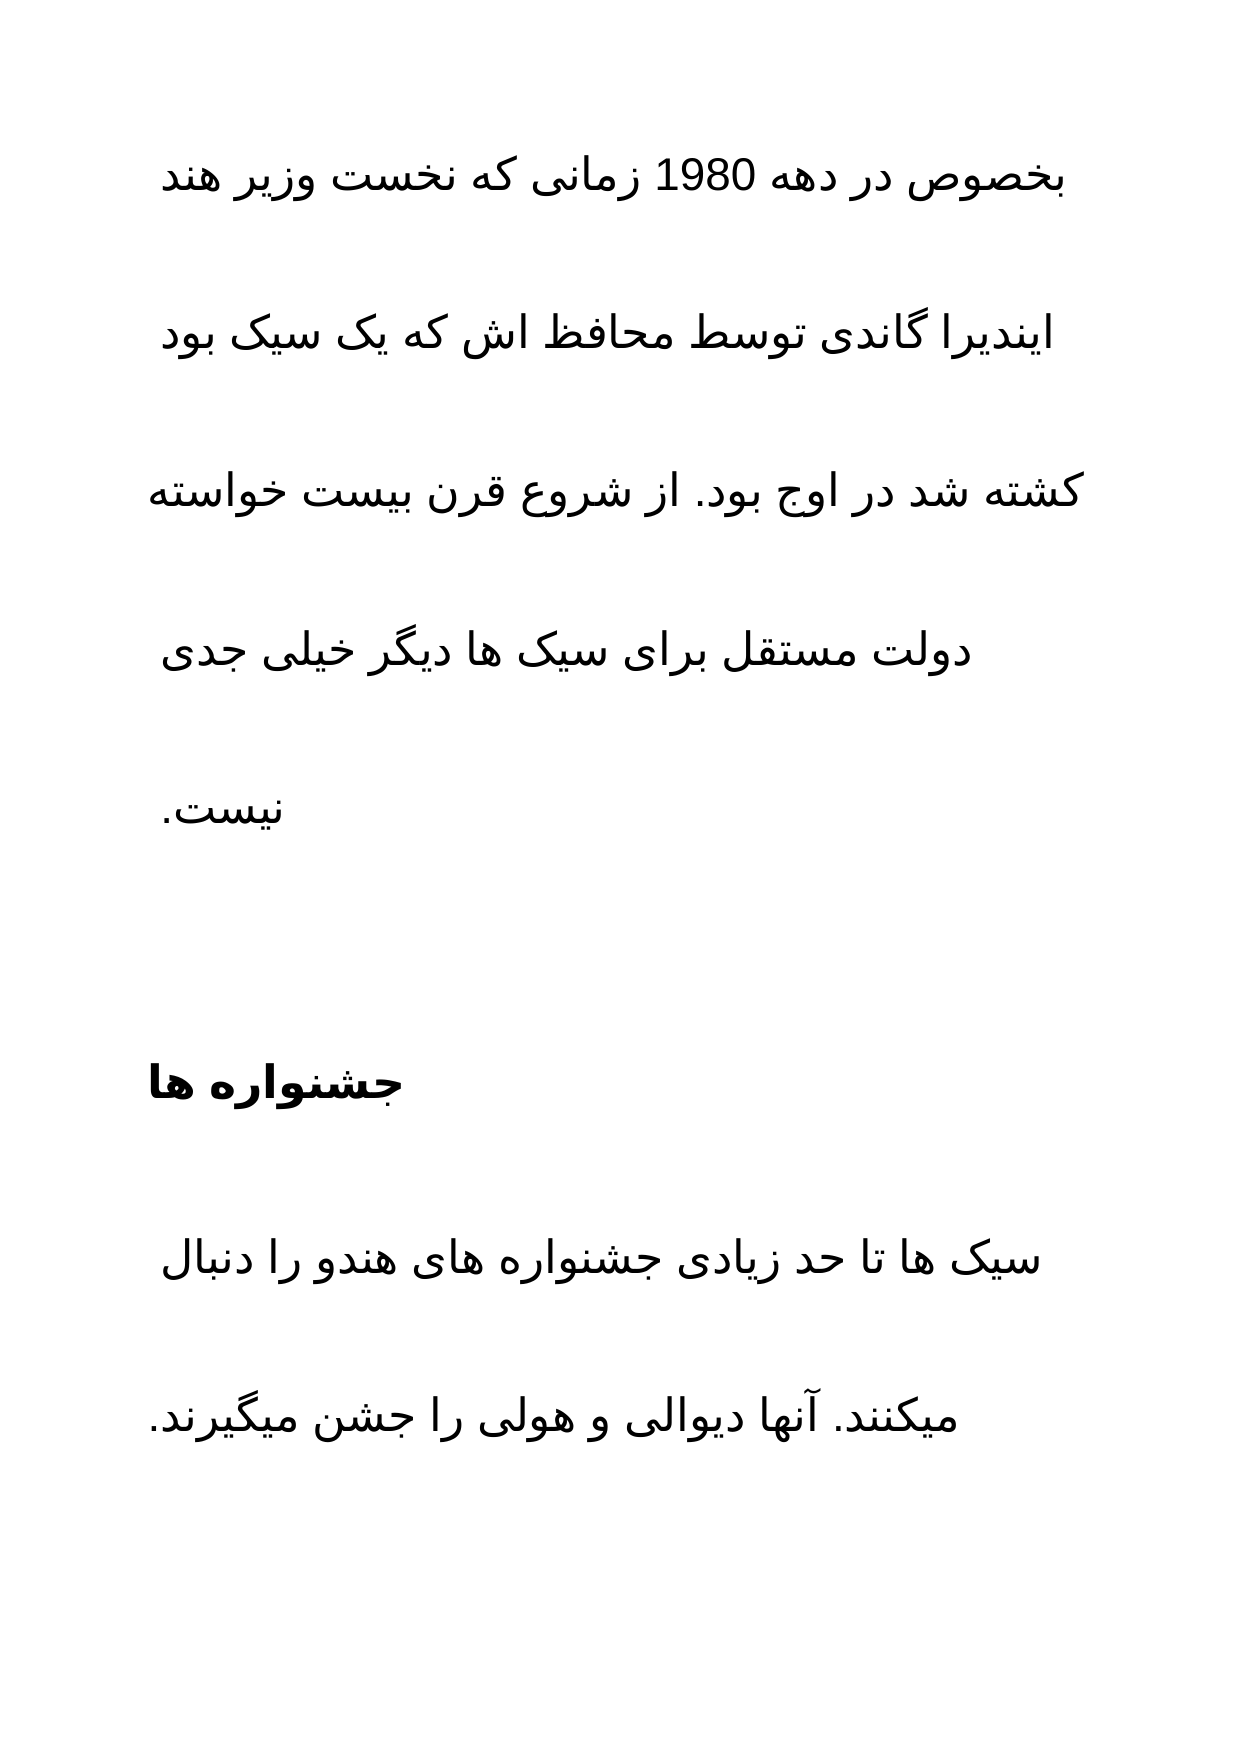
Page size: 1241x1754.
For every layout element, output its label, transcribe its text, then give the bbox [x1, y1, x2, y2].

text جشنواره ها [148, 1056, 1093, 1108]
text طی زمانهای مختلف سیک های هند خواهان این بودند که دولت مخصوص خود را داشته باشند. برای جدایی از ایالتهای هند و تشکیل دولت مستقل سیک ها Khalistan مبارزه شده است. مبارزه برای آزادی بخصوص در دهه 1980 زمانی که نخست وزیر هند ایندیرا گاندی توسط محافظ اش که یک سیک بود کشته شد در اوج بود. از شروع قرن بیست خواسته دولت مستقل برای سیک ها دیگر خیلی جدی نیست. [148, 148, 1093, 833]
text سیک ها تا حد زیادی جشنواره های هندو را دنبال میکنند. آنها دیوالی و هولی را جشن میگیرند. [148, 1230, 1093, 1441]
